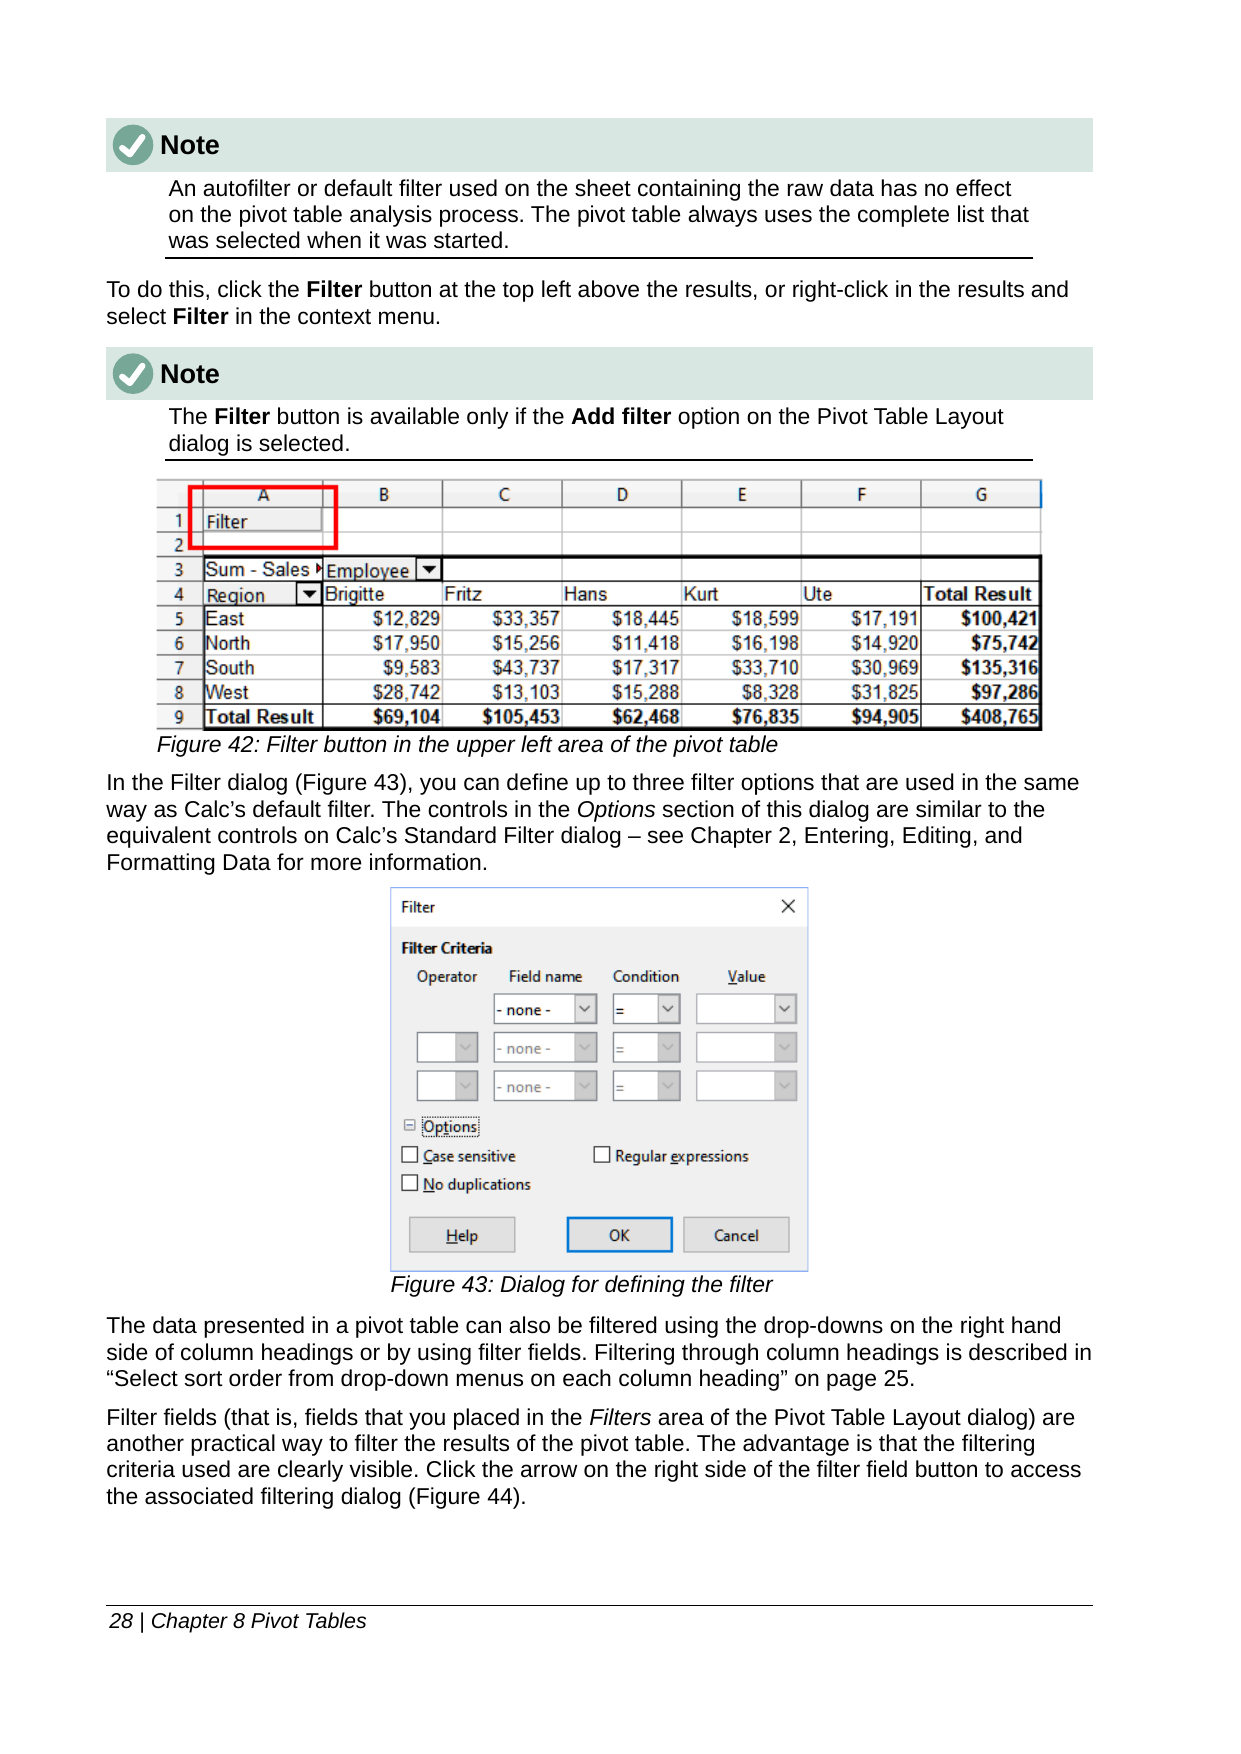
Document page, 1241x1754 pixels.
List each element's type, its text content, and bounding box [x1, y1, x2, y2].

text Figure 42: Filter button in the upper left area of the pivot table [157, 731, 1042, 757]
picture [390, 887, 809, 1272]
text In the Filter dialog (Figure 43), you can define up to three filter options that are used in the same way as Calc’s default filter. The controls in the Options section of this dialog are similar to the equivalent controls on Calc’s Standard Filter dialog – see Chapter 2, Entering, Editing, and Formatting Data for more information. [106, 769, 1093, 875]
subtitle Note [106, 118, 1093, 172]
text To do this, click the Filter button at the top left above the results, or right-click in the results and select Filter in the context menu. [106, 276, 1093, 329]
text An autofilter or default filter used on the sheet containing the raw data has no effect on the pivot table analysis process. The pivot table always uses the complete list that was selected when it was started. [165, 172, 1033, 257]
subtitle Note [106, 347, 1093, 400]
text The data presented in a pivot table can also be filtered using the drop-downs on the right hand side of column headings or by using filter fields. Filtering through column headings is described in “Select sort order from drop-down menus on each column heading” on page 25. [106, 1312, 1093, 1391]
text Figure 43: Dialog for defining the filter [390, 1272, 808, 1297]
text The Filter button is available only if the Add filter option on the Pivot Table Layout dialog is selected. [165, 400, 1033, 459]
text Filter fields (that is, fields that you placed in the Filters area of the Pivot Table Layout dialog) are another practical way to filter the results of the pivot table. The advantage is that the filtering criteria used are clearly visible. Click the arrow on the right side of the filter field button to access the associated filtering dialog (Figure 44). [106, 1404, 1093, 1509]
picture [156, 478, 1043, 731]
